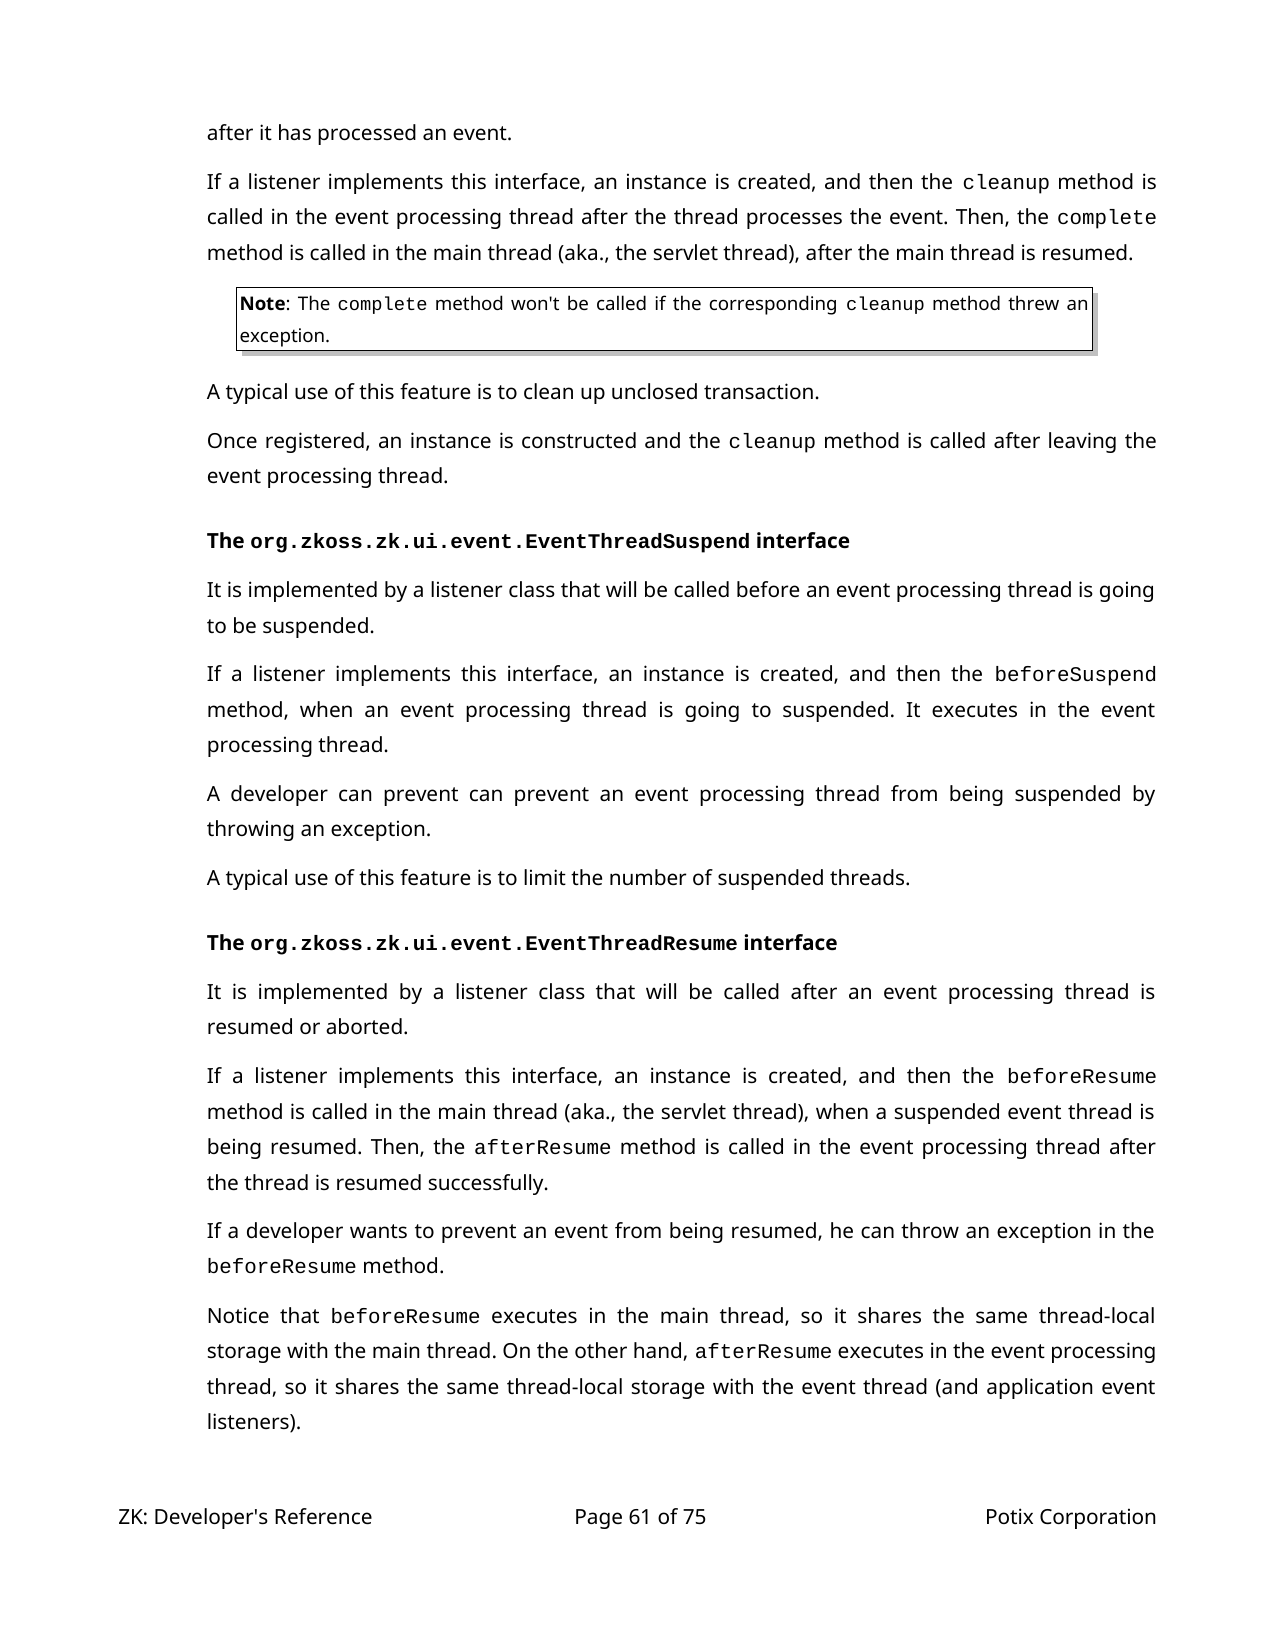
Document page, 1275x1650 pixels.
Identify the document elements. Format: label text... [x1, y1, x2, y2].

subtitle The org.zkoss.zk.ui.event.EventThreadResume interface [207, 928, 1157, 957]
text If a listener implements this interface, an instance is created, and then the beforeResume method is called in the main thread (aka., the servlet thread), when a suspended event thread is being resumed. Then, the afterResume method is called in the event processing thread after the thread is resumed successfully. [207, 1061, 1157, 1196]
text It is implemented by a listener class that will be called before an event processing thread is going to be suspended. [207, 576, 1157, 639]
text A typical use of this feature is to clean up unclosed transaction. [207, 377, 1157, 405]
text If a listener implements this interface, an instance is created, and then the cleanup method is called in the event processing thread after the thread processes the event. Then, the complete method is called in the main thread (aka., the servlet thread), after the main thread is resumed. [207, 167, 1157, 266]
text A developer can prevent can prevent an event processing thread from being suspended by throwing an exception. [207, 779, 1157, 843]
text If a listener implements this interface, an instance is created, and then the beforeSuspend method, when an event processing thread is going to suspended. It executes in the event processing thread. [207, 659, 1157, 758]
text It is implemented by a listener class that will be called after an event processing thread is resumed or aborted. [207, 977, 1157, 1041]
text Note: The complete method won't be called if the corresponding cleanup method threw an exception. [237, 288, 1092, 350]
subtitle The org.zkoss.zk.ui.event.EventThreadSuspend interface [207, 526, 1157, 555]
text Once registered, an instance is constructed and the cleanup method is called after leaving the event processing thread. [207, 426, 1157, 490]
text A typical use of this feature is to limit the number of suspended threads. [207, 863, 1157, 891]
text If a developer wants to prevent an event from being resumed, he can throw an exception in the beforeResume method. [207, 1216, 1157, 1280]
text Notice that beforeResume executes in the main thread, so it shares the same thread-local storage with the main thread. On the other hand, afterResume executes in the event processing thread, so it shares the same thread-local storage with the event thread (and application event listeners). [207, 1301, 1157, 1435]
text after it has processed an event. [207, 118, 1157, 146]
